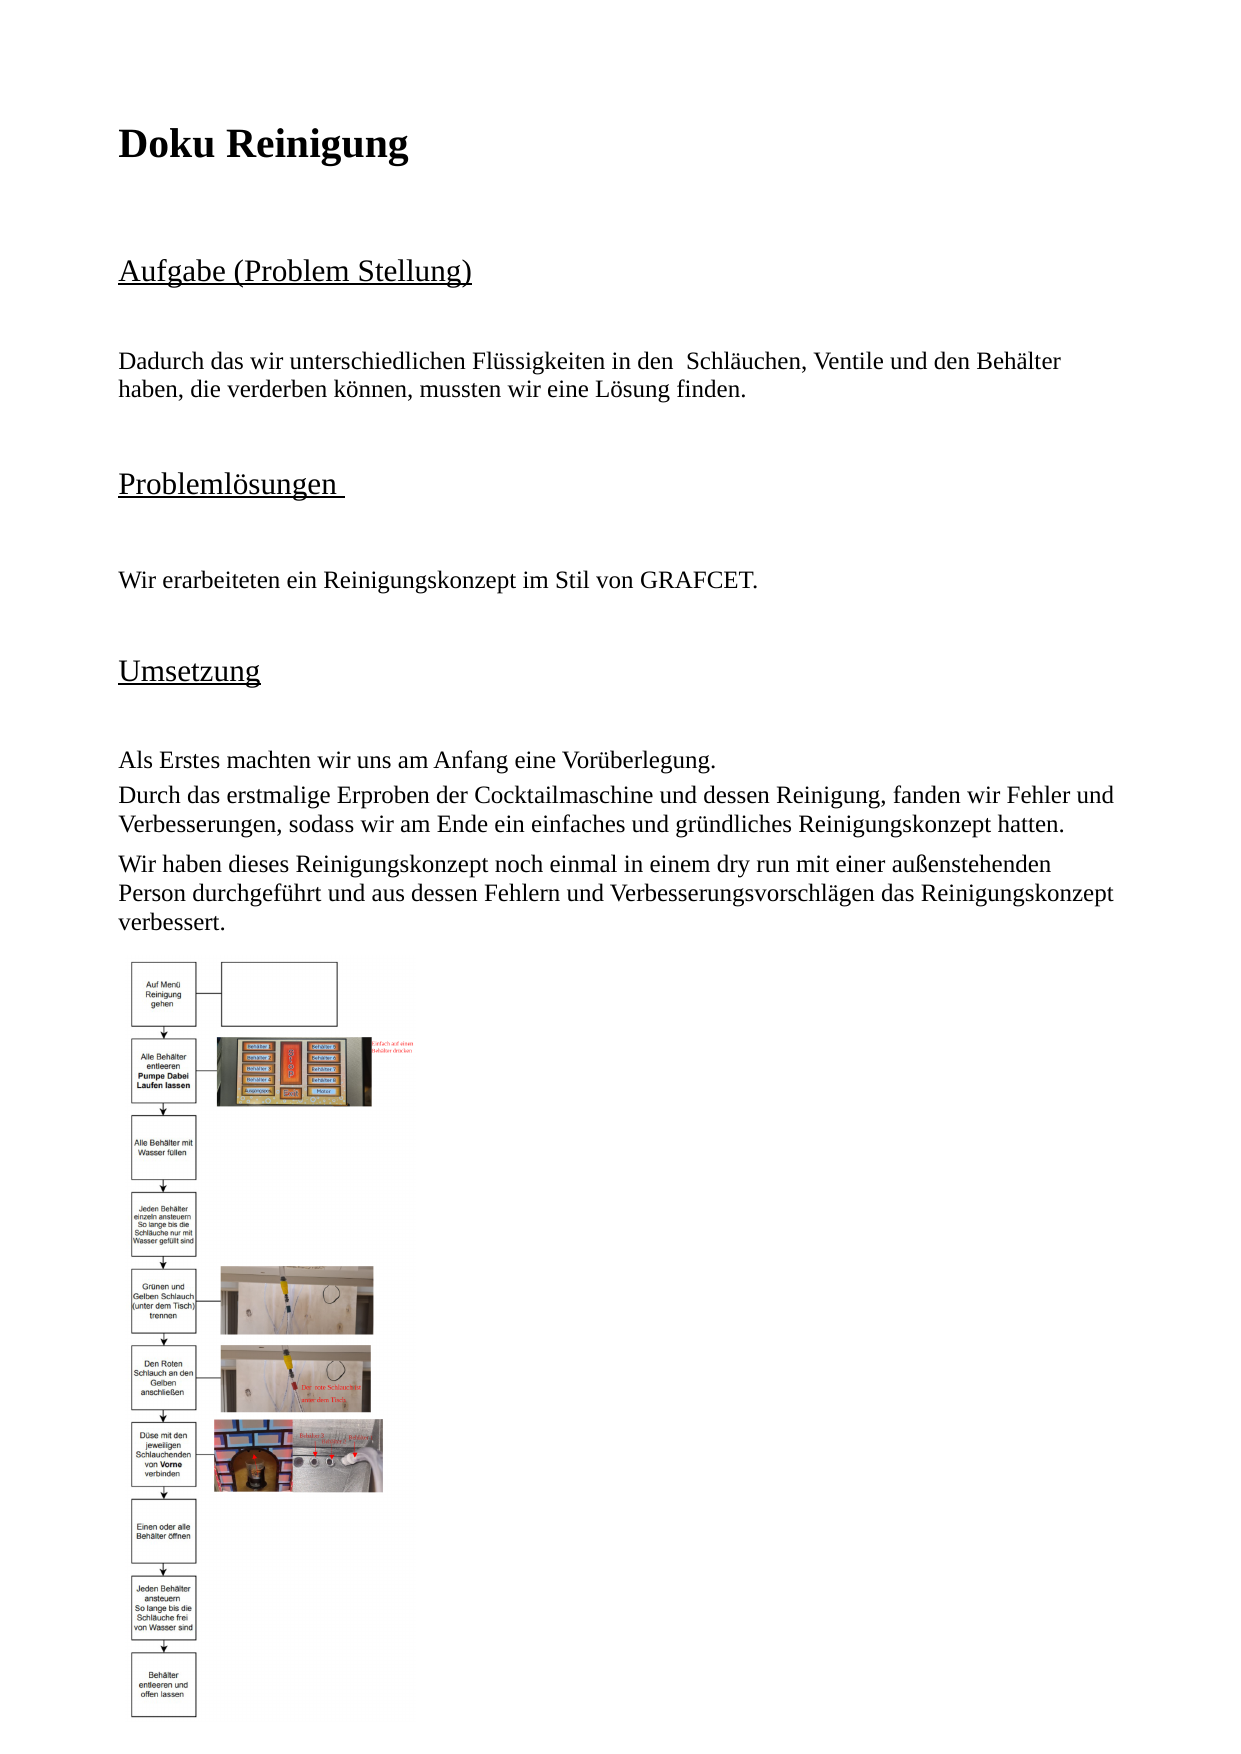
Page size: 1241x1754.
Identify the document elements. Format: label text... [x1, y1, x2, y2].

text Wir haben dieses Reinigungskonzept noch einmal in einem dry run mit einer außenstehenden Person durchgeführt und aus dessen Fehlern und Verbesserungsvorschlägen das Reinigungskonzept verbessert. [118, 849, 1122, 936]
picture [124, 955, 417, 1722]
text Problemlösungen [118, 465, 1122, 501]
text Dadurch das wir unterschiedlichen Flüssigkeiten in den Schläuchen, Ventile und den Behälter haben, die verderben können, mussten wir eine Lösung finden. [118, 346, 1122, 403]
text Doku Reinigung [118, 118, 1122, 166]
text Wir erarbeiteten ein Reinigungskonzept im Stil von GRAFCET. [118, 566, 1122, 594]
text Umsetzung [118, 652, 1122, 688]
text Aufgabe (Problem Stellung) [118, 252, 1122, 288]
text Durch das erstmalige Erproben der Cocktailmaschine und dessen Reinigung, fanden wir Fehler und Verbesserungen, sodass wir am Ende ein einfaches und gründliches Reinigungskonzept hatten. [118, 780, 1122, 837]
text Als Erstes machten wir uns am Anfang eine Vorüberlegung. [118, 745, 1122, 774]
